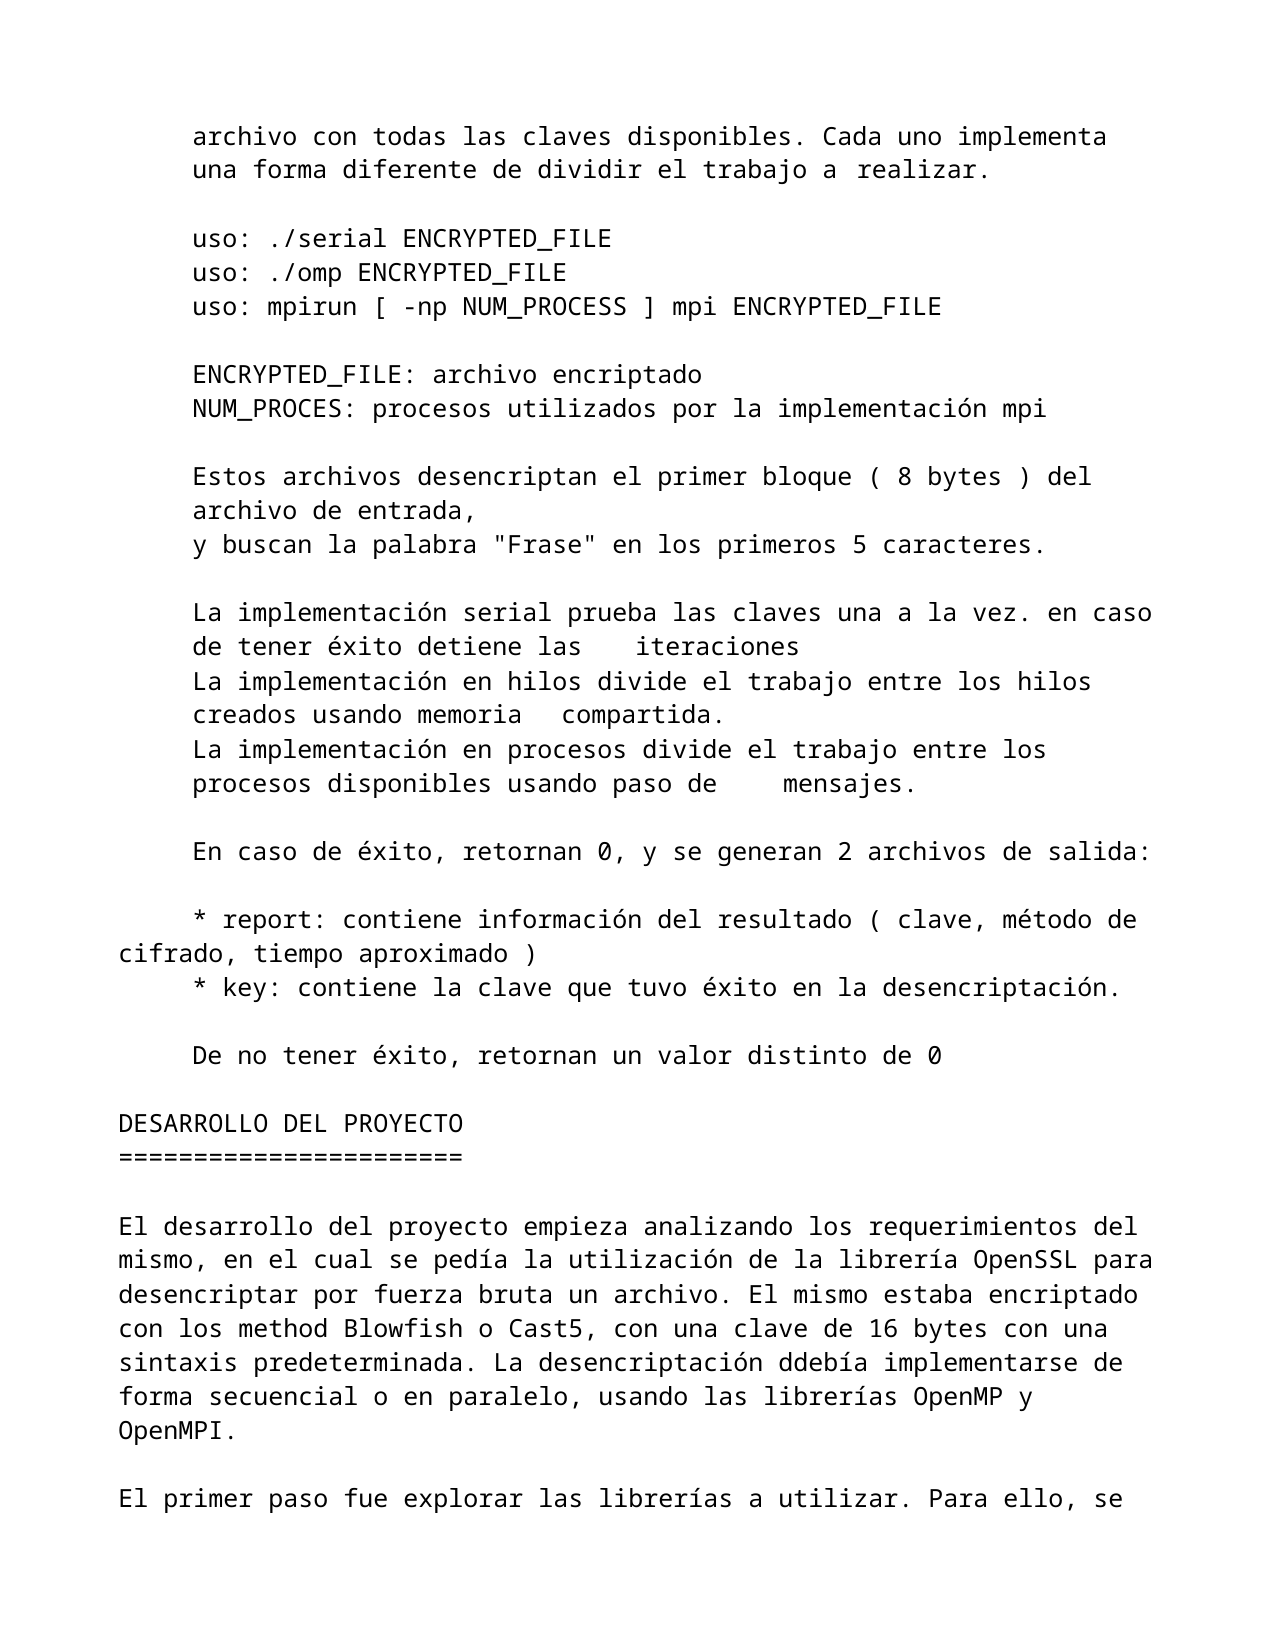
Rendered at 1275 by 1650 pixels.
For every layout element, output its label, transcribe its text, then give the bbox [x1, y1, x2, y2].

text DESARROLLO DEL PROYECTO [118, 1106, 1157, 1140]
text La implementación en procesos divide el trabajo entre los procesos disponibles usando paso de mensajes. [118, 731, 1157, 799]
text uso: ./serial ENCRYPTED_FILE [118, 220, 1157, 254]
text * key: contiene la clave que tuvo éxito en la desencriptación. [118, 970, 1157, 1004]
text La implementación serial prueba las claves una a la vez. en caso de tener éxito detiene las iteraciones [118, 595, 1157, 663]
text archivo con todas las claves disponibles. Cada uno implementa una forma diferente de dividir el trabajo a realizar. [118, 118, 1157, 186]
text La implementación en hilos divide el trabajo entre los hilos creados usando memoria compartida. [118, 663, 1157, 731]
text Estos archivos desencriptan el primer bloque ( 8 bytes ) del archivo de entrada, [118, 459, 1157, 527]
text De no tener éxito, retornan un valor distinto de 0 [118, 1038, 1157, 1072]
text El primer paso fue explorar las librerías a utilizar. Para ello, se [118, 1481, 1157, 1515]
text uso: mpirun [ -np NUM_PROCESS ] mpi ENCRYPTED_FILE [118, 288, 1157, 322]
text NUM_PROCES: procesos utilizados por la implementación mpi [118, 391, 1157, 425]
text El desarrollo del proyecto empieza analizando los requerimientos del mismo, en el cual se pedía la utilización de la librería OpenSSL para desencriptar por fuerza bruta un archivo. El mismo estaba encriptado con los method Blowfish o Cast5, con una clave de 16 bytes con una sintaxis predeterminada. La desencriptación ddebía implementarse de forma secuencial o en paralelo, usando las librerías OpenMP y OpenMPI. [118, 1208, 1157, 1447]
text uso: ./omp ENCRYPTED_FILE [118, 254, 1157, 288]
text En caso de éxito, retornan 0, y se generan 2 archivos de salida: [118, 833, 1157, 867]
text * report: contiene información del resultado ( clave, método de cifrado, tiempo aproximado ) [118, 902, 1157, 970]
text ENCRYPTED_FILE: archivo encriptado [118, 357, 1157, 391]
text ======================= [118, 1140, 1157, 1174]
text y buscan la palabra "Frase" en los primeros 5 caracteres. [118, 527, 1157, 561]
